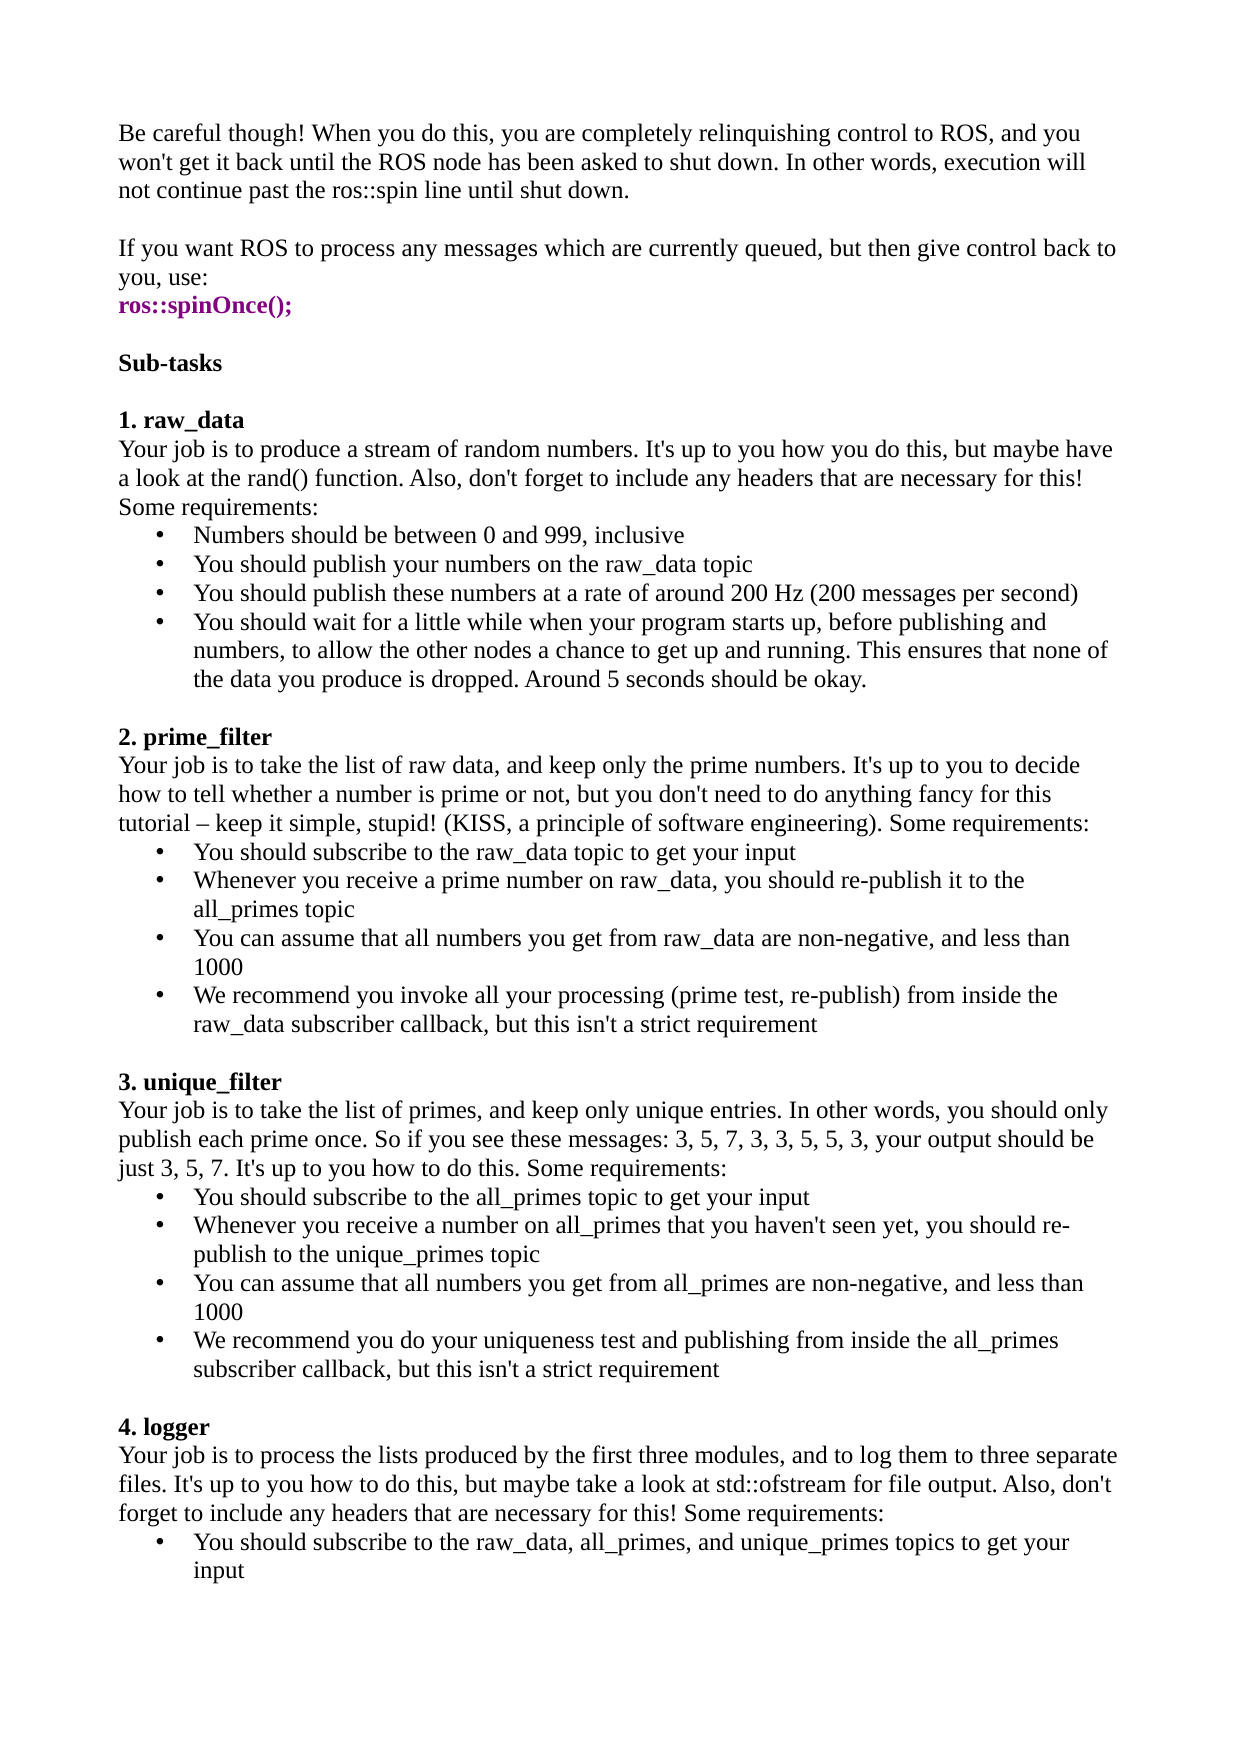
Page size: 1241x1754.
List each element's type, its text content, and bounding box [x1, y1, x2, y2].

text If you want ROS to process any messages which are currently queued, but then give control back to you, use: [118, 233, 1122, 291]
list You can assume that all numbers you get from raw_data are non-negative, and less than 1000 [156, 923, 1122, 981]
text Be careful though! When you do this, you are completely relinquishing control to ROS, and you won't get it back until the ROS node has been asked to shut down. In other words, execution will not continue past the ros::spin line until shut down. [118, 118, 1122, 204]
list You should publish these numbers at a rate of around 200 Hz (200 messages per second) [156, 578, 1122, 607]
text Sub-tasks [118, 348, 1122, 377]
list You can assume that all numbers you get from all_primes are non-negative, and less than 1000 [156, 1268, 1122, 1326]
list You should subscribe to the raw_data, all_primes, and unique_primes topics to get your input [156, 1527, 1122, 1584]
list You should wait for a little while when your program starts up, before publishing and numbers, to allow the other nodes a chance to get up and running. This ensures that none of the data you produce is dropped. Around 5 seconds should be okay. [156, 607, 1122, 693]
text Your job is to take the list of primes, and keep only unique entries. In other words, you should only publish each prime once. So if you see these messages: 3, 5, 7, 3, 3, 5, 5, 3, your output should be just 3, 5, 7. It's up to you how to do this. Some requirements: [118, 1096, 1122, 1182]
text 4. logger [118, 1412, 1122, 1441]
text 3. unique_filter [118, 1067, 1122, 1096]
text ros::spinOnce(); [118, 291, 1122, 319]
text 1. raw_data [118, 406, 1122, 434]
list You should subscribe to the all_primes topic to get your input [156, 1182, 1122, 1211]
list You should publish your numbers on the raw_data topic [156, 549, 1122, 578]
list We recommend you do your uniqueness test and publishing from inside the all_primes subscriber callback, but this isn't a strict requirement [156, 1326, 1122, 1383]
list Numbers should be between 0 and 999, inclusive [156, 521, 1122, 549]
list Whenever you receive a number on all_primes that you haven't seen yet, you should re-publish to the unique_primes topic [156, 1211, 1122, 1268]
text Your job is to process the lists produced by the first three modules, and to log them to three separate files. It's up to you how to do this, but maybe take a look at std::ofstream for file output. Also, don't forget to include any headers that are necessary for this! Some requirements: [118, 1441, 1122, 1527]
text 2. prime_filter [118, 722, 1122, 751]
text Your job is to produce a stream of random numbers. It's up to you how you do this, but maybe have a look at the rand() function. Also, don't forget to include any headers that are necessary for this! Some requirements: [118, 434, 1122, 521]
list Whenever you receive a prime number on raw_data, you should re-publish it to the all_primes topic [156, 866, 1122, 923]
list We recommend you invoke all your processing (prime test, re-publish) from inside the raw_data subscriber callback, but this isn't a strict requirement [156, 981, 1122, 1038]
text Your job is to take the list of raw data, and keep only the prime numbers. It's up to you to decide how to tell whether a number is prime or not, but you don't need to do anything fancy for this tutorial – keep it simple, stupid! (KISS, a principle of software engineering). Some requirements: [118, 751, 1122, 837]
list You should subscribe to the raw_data topic to get your input [156, 837, 1122, 866]
